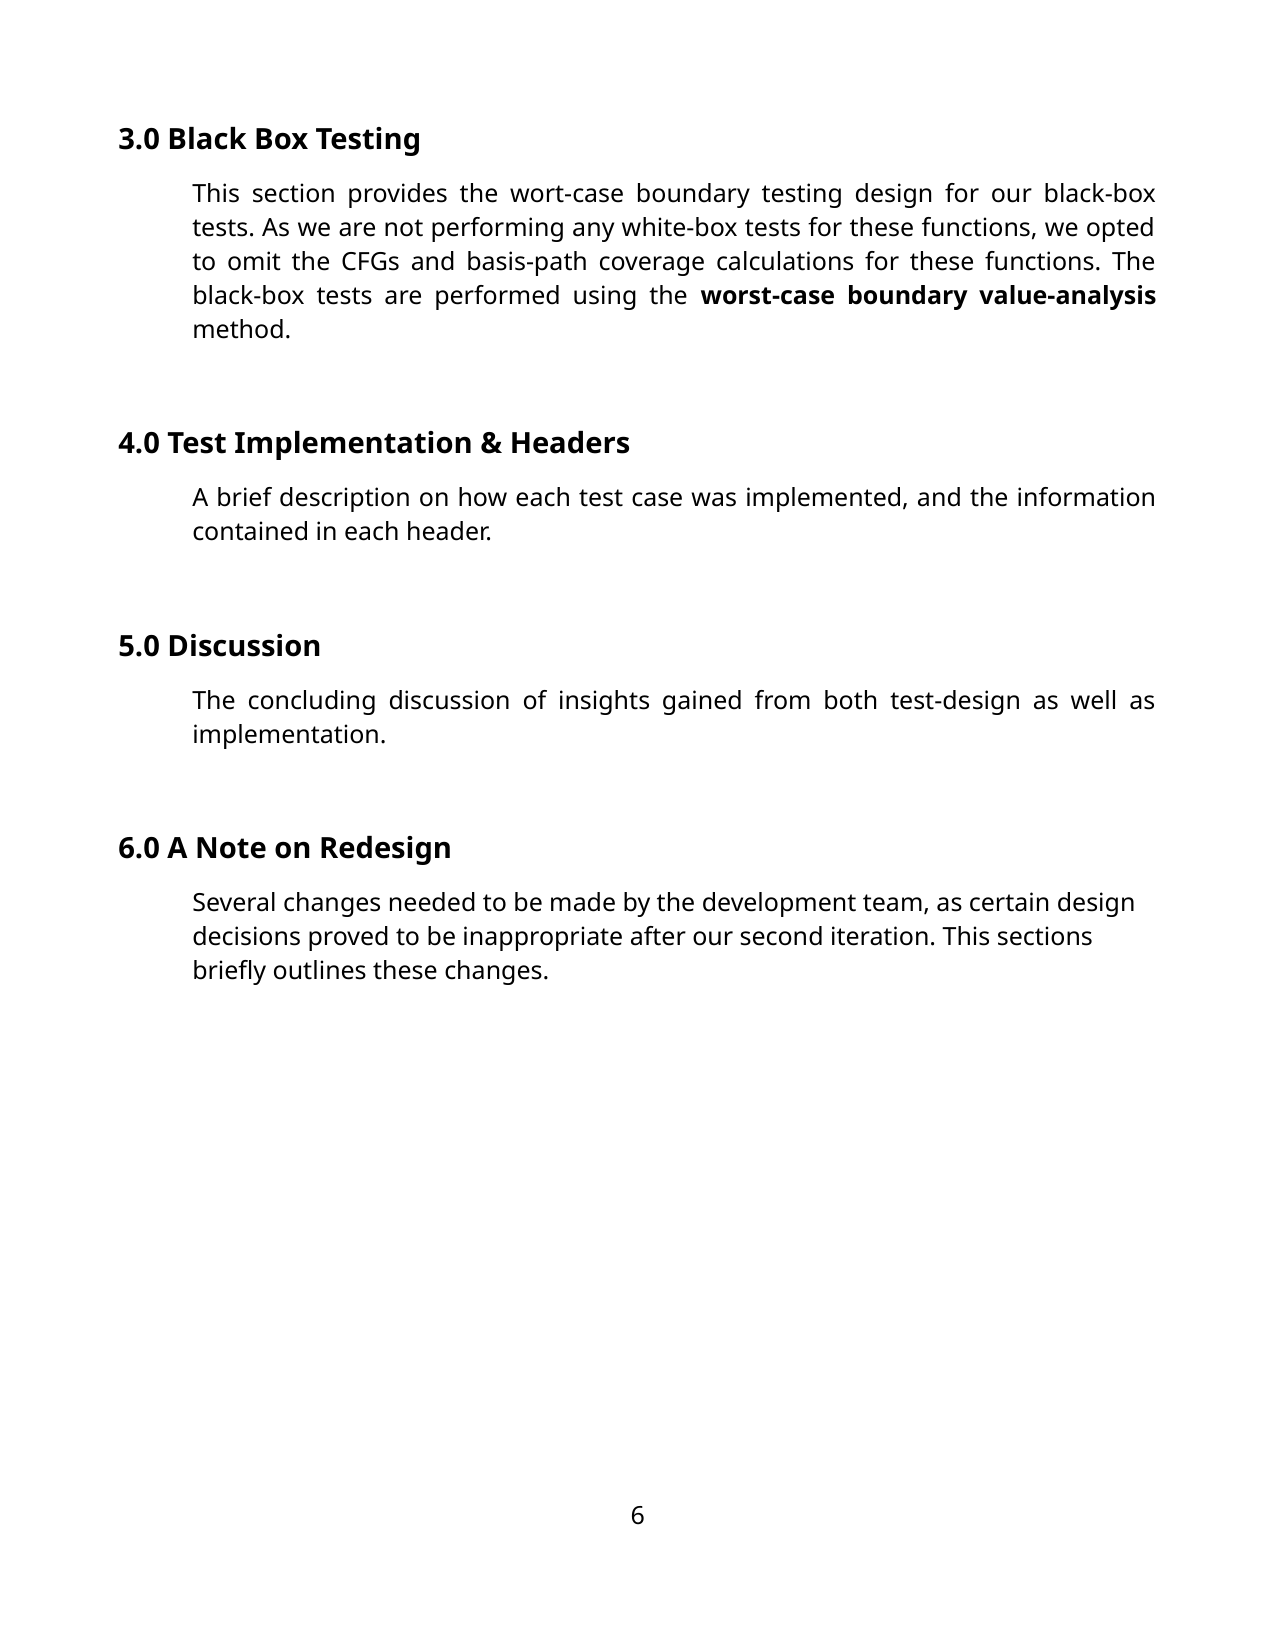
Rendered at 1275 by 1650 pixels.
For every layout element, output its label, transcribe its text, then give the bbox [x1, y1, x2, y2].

text A brief description on how each test case was implemented, and the information contained in each header. [192, 480, 1157, 548]
subtitle 3.0 Black Box Testing [118, 118, 1157, 158]
text This section provides the wort-case boundary testing design for our black-box tests. As we are not performing any white-box tests for these functions, we opted to omit the CFGs and basis-path coverage calculations for these functions. The black-box tests are performed using the worst-case boundary value-analysis method. [192, 176, 1157, 346]
subtitle 4.0 Test Implementation & Headers [118, 423, 1157, 462]
text Several changes needed to be made by the development team, as certain design decisions proved to be inappropriate after our second iteration. This sections briefly outlines these changes. [192, 884, 1157, 987]
subtitle 6.0 A Note on Redesign [118, 827, 1157, 867]
subtitle 5.0 Discussion [118, 625, 1157, 664]
text The concluding discussion of insights gained from both test-design as well as implementation. [192, 682, 1157, 750]
